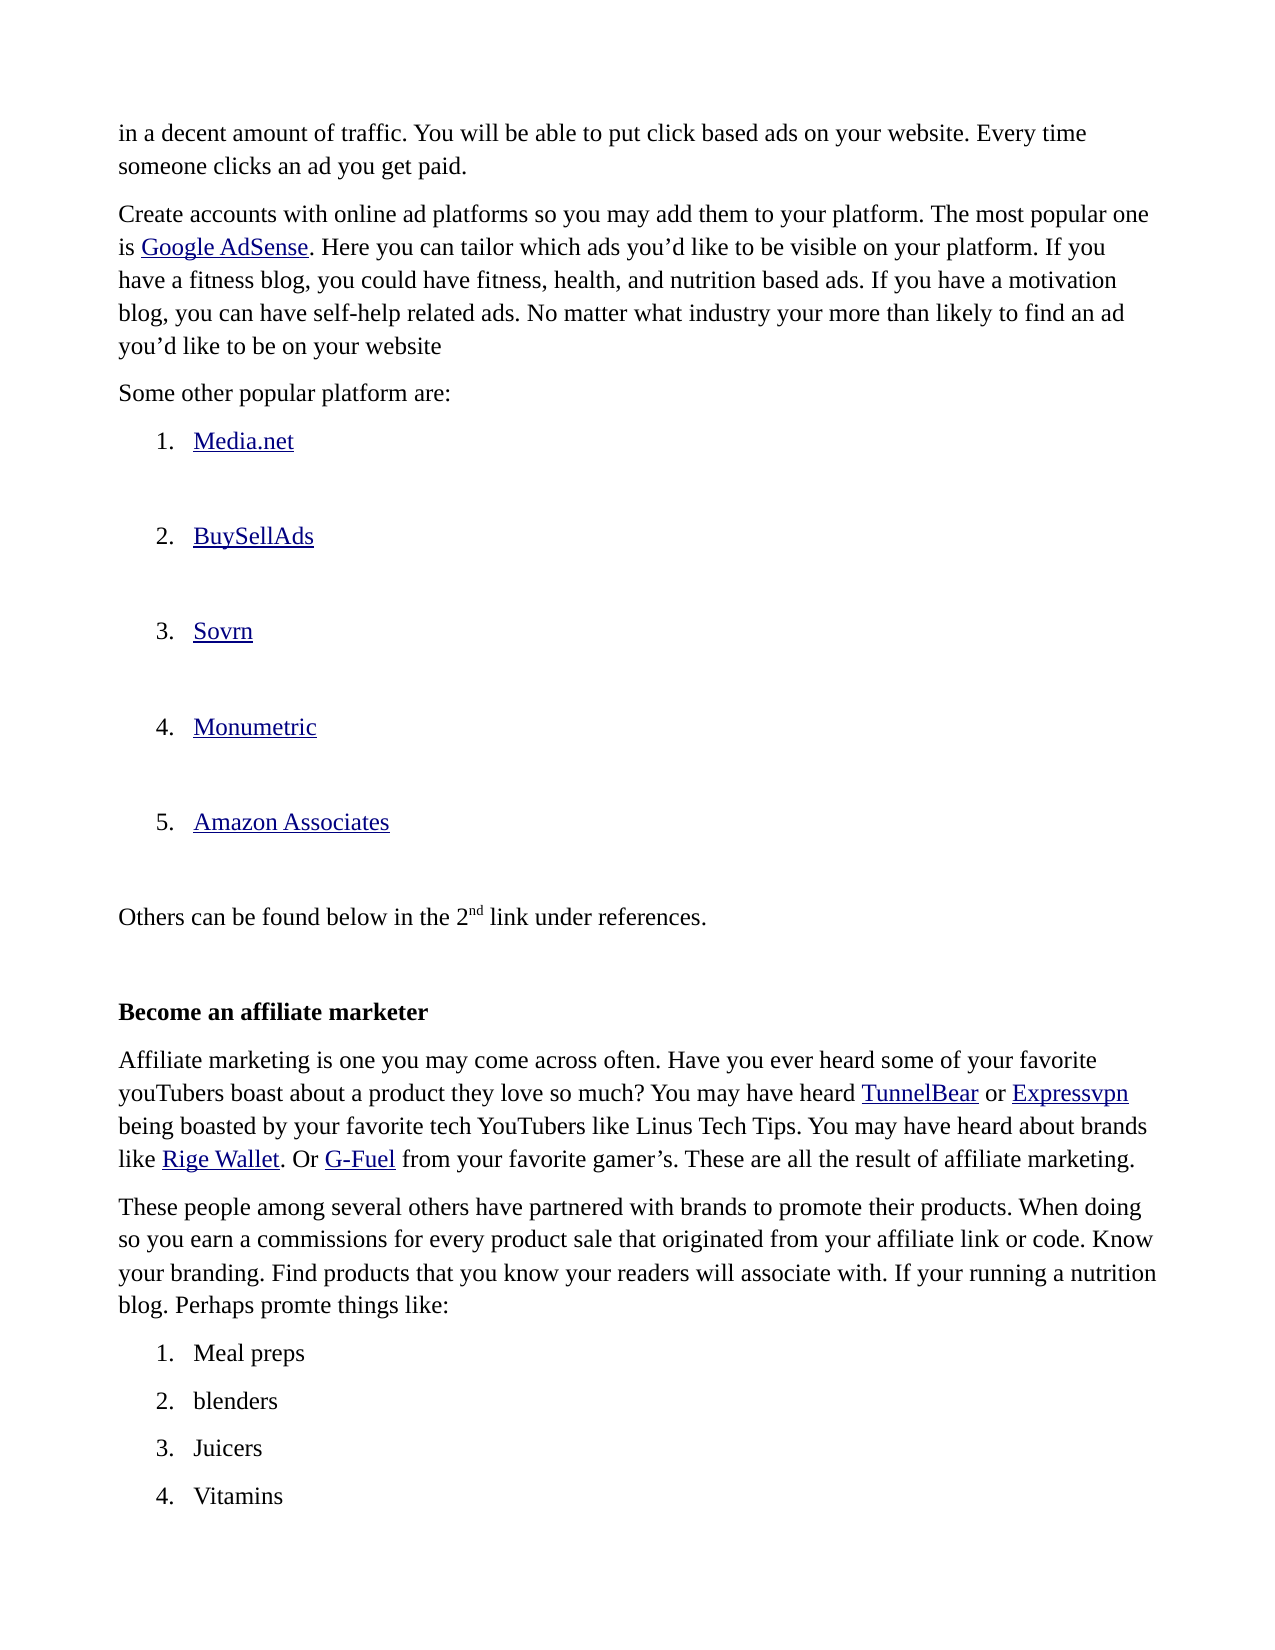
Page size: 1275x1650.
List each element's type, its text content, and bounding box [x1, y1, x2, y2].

list Media.net [156, 426, 1157, 455]
text Create accounts with online ad platforms so you may add them to your platform. The most popular one is Google AdSense. Here you can tailor which ads you’d like to be visible on your platform. If you have a fitness blog, you could have fitness, health, and nutrition based ads. If you have a motivation blog, you can have self-help related ads. No matter what industry your more than likely to find an ad you’d like to be on your website [118, 199, 1157, 359]
text Affiliate marketing is one you may come across often. Have you ever heard some of your favorite youTubers boast about a product they love so much? You may have heard TunnelBear or Expressvpn being boasted by your favorite tech YouTubers like Linus Tech Tips. You may have heard about brands like Rige Wallet. Or G-Fuel from your favorite gamer’s. These are all the result of affiliate marketing. [118, 1045, 1157, 1173]
list Juicers [156, 1433, 1157, 1462]
text Others can be found below in the 2nd link under references. [118, 902, 1157, 931]
list BuySellAds [156, 521, 1157, 550]
text These people among several others have partnered with brands to promote their products. When doing so you earn a commissions for every product sale that originated from your affiliate link or code. Know your branding. Find products that you know your readers will associate with. If your running a nutrition blog. Perhaps promte things like: [118, 1192, 1157, 1319]
list Vitamins [156, 1481, 1157, 1510]
text Become an affiliate marketer [118, 997, 1157, 1026]
list Meal preps [156, 1338, 1157, 1367]
text in a decent amount of traffic. You will be able to put click based ads on your website. Every time someone clicks an ad you get paid. [118, 118, 1157, 180]
list Amazon Associates [156, 807, 1157, 836]
list Sovrn [156, 616, 1157, 645]
list blenders [156, 1386, 1157, 1414]
list Monumetric [156, 712, 1157, 740]
text Some other popular platform are: [118, 378, 1157, 407]
